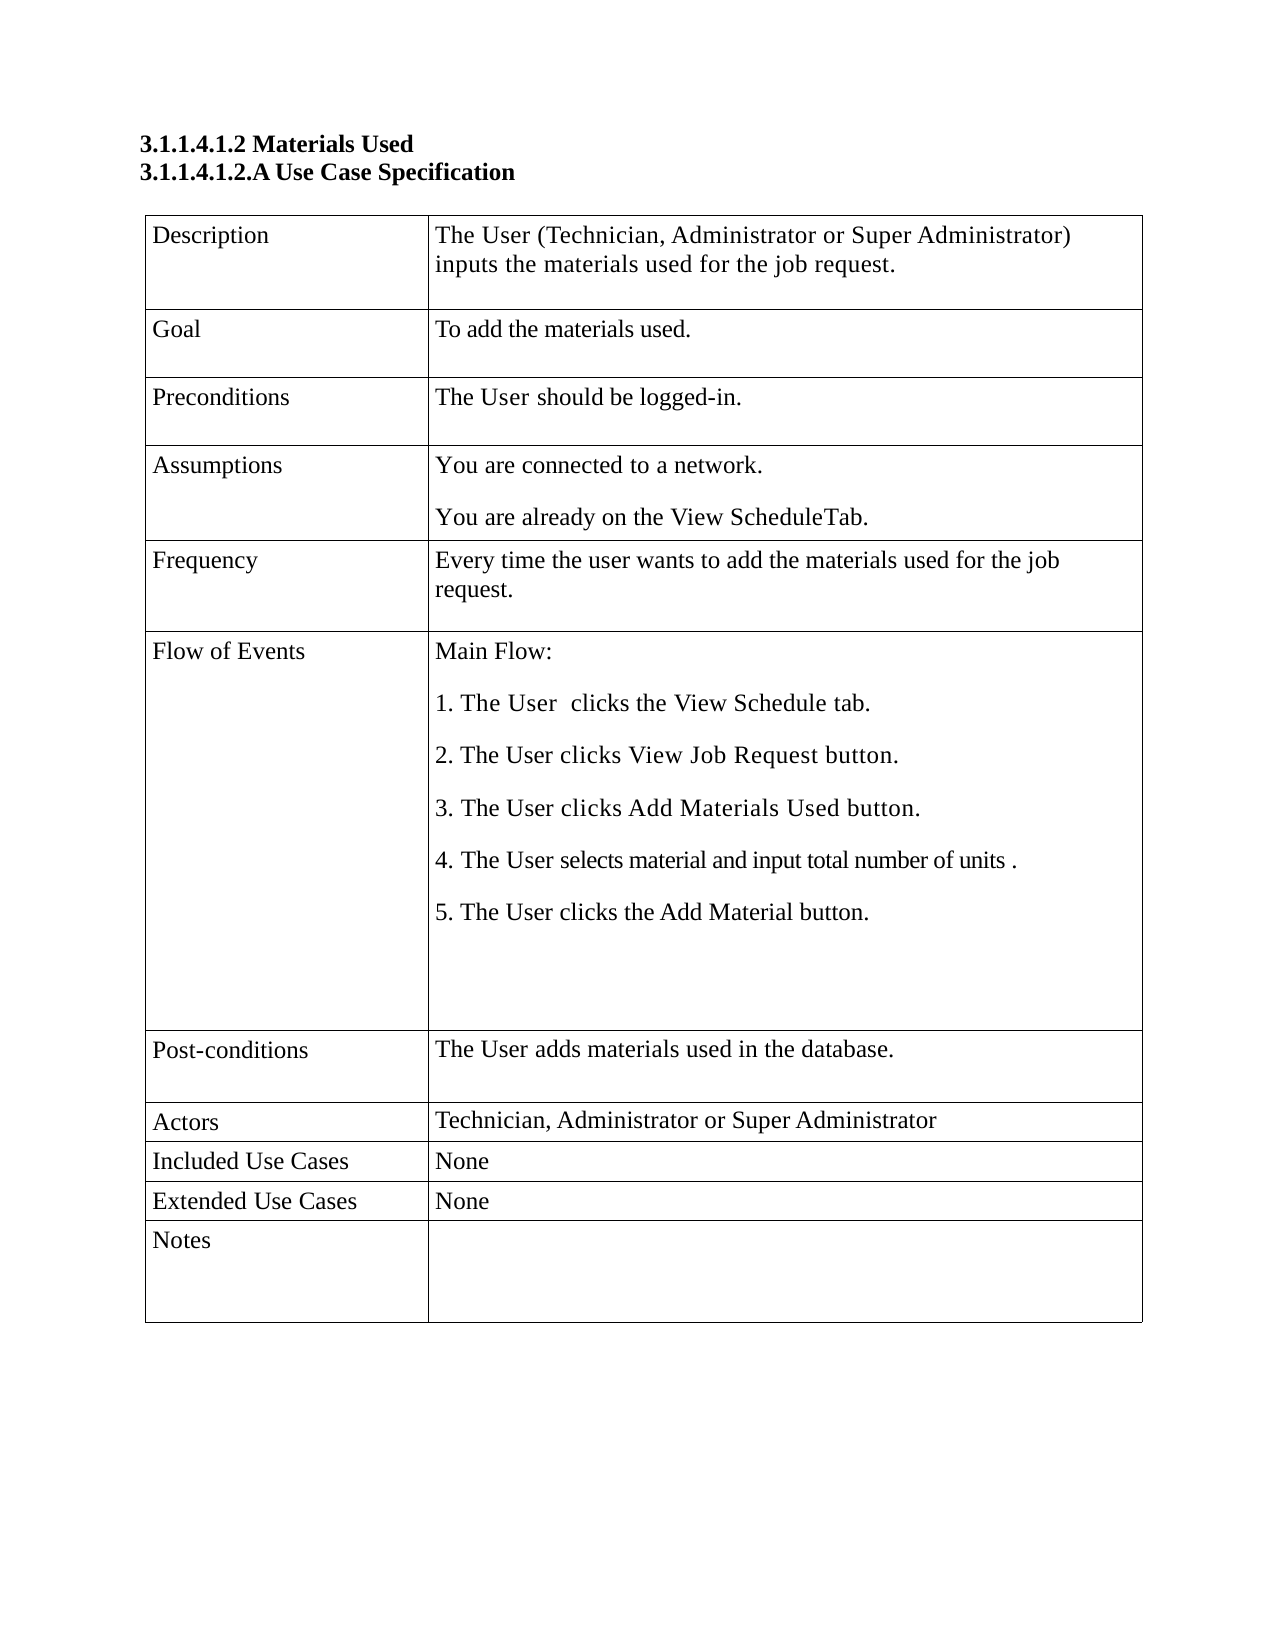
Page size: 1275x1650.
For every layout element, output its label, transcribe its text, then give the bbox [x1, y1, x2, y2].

table_cell Notes [146, 1221, 428, 1322]
table_cell You are connected to a network. You are already on the View ScheduleTab. [429, 446, 1142, 540]
table_cell To add the materials used. [429, 310, 1142, 377]
table_cell Technician, Administrator or Super Administrator [429, 1103, 1142, 1141]
table_cell Assumptions [146, 446, 428, 540]
table_cell The User should be logged-in. [429, 378, 1142, 445]
table_cell Extended Use Cases [146, 1182, 428, 1220]
table_cell Every time the user wants to add the materials used for the job request. [429, 541, 1142, 631]
table_cell None [429, 1142, 1142, 1181]
text 3.1.1.4.1.2 Materials Used [139, 129, 1135, 157]
text 3.1.1.4.1.2.A Use Case Specification [139, 157, 1135, 186]
table_cell Frequency [146, 541, 428, 631]
table_cell [429, 1221, 1142, 1322]
table_header The User (Technician, Administrator or Super Administrator) inputs the materials used for the job request. [429, 216, 1142, 309]
table_cell Preconditions [146, 378, 428, 445]
table_header Description [146, 216, 428, 309]
table_cell Included Use Cases [146, 1142, 428, 1181]
table_cell None [429, 1182, 1142, 1220]
table_cell Actors [146, 1103, 428, 1141]
table_cell Post-conditions [146, 1031, 428, 1101]
table_cell Flow of Events [146, 632, 428, 1029]
table_cell The User adds materials used in the database. [429, 1031, 1142, 1101]
table_cell Goal [146, 310, 428, 377]
table_cell Main Flow: 1. The User clicks the View Schedule tab. 2. The User clicks View Job Request button. 3. The User clicks Add Materials Used button. 4. The User selects material and input total number of units . 5. The User clicks the Add Material button. [429, 632, 1142, 1029]
